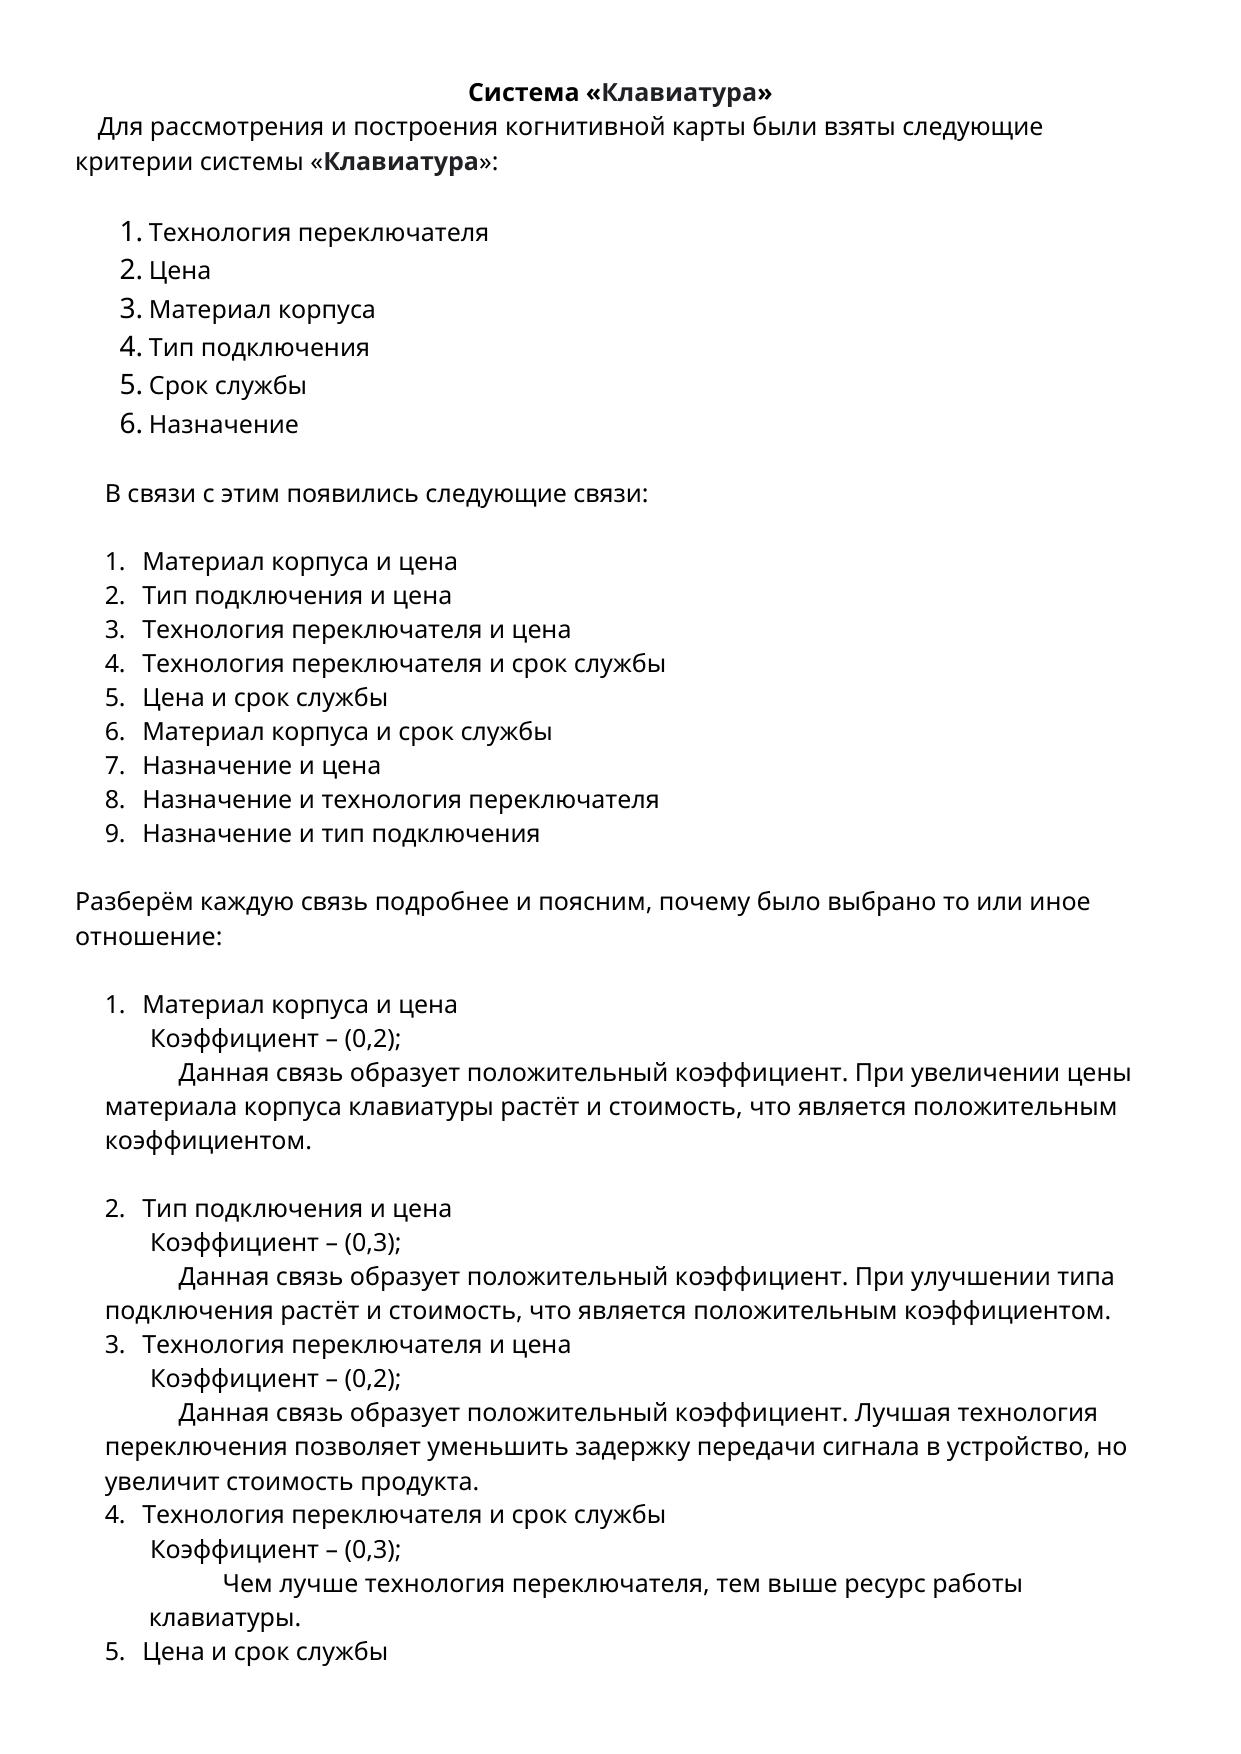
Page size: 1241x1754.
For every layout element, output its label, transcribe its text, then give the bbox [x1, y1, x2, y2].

list Цена и срок службы [104, 680, 1165, 714]
list Тип подключения [75, 326, 1165, 364]
list Технология переключателя [75, 211, 1165, 249]
list Тип подключения и цена [104, 1191, 1165, 1225]
list Технология переключателя и цена [104, 1327, 1165, 1361]
list Технология переключателя и цена [104, 612, 1165, 646]
text В связи с этим появились следующие связи: [60, 475, 1165, 509]
text Данная связь образует положительный коэффициент. При улучшении типа подключения растёт и стоимость, что является положительным коэффициентом. [104, 1259, 1165, 1327]
text Чем лучше технология переключателя, тем выше ресурс работы клавиатуры. [149, 1565, 1165, 1633]
list Назначение и тип подключения [104, 816, 1165, 850]
text Для рассмотрения и построения когнитивной карты были взяты следующие критерии системы «Клавиатура»: [75, 109, 1165, 177]
list Срок службы [75, 364, 1165, 403]
text Данная связь образует положительный коэффициент. Лучшая технология переключения позволяет уменьшить задержку передачи сигнала в устройство, но увеличит стоимость продукта. [104, 1395, 1165, 1497]
list Материал корпуса [75, 288, 1165, 326]
list Материал корпуса и срок службы [104, 714, 1165, 748]
text Данная связь образует положительный коэффициент. При увеличении цены материала корпуса клавиатуры растёт и стоимость, что является положительным коэффициентом. [104, 1054, 1165, 1157]
list Технология переключателя и срок службы [104, 1497, 1165, 1531]
text Коэффициент – (0,3); [150, 1531, 1165, 1565]
list Цена [75, 249, 1165, 288]
list Материал корпуса и цена [104, 986, 1165, 1020]
list Тип подключения и цена [104, 577, 1165, 612]
text Разберём каждую связь подробнее и поясним, почему было выбрано то или иное отношение: [75, 884, 1165, 952]
text Коэффициент – (0,2); [150, 1020, 1165, 1054]
list Материал корпуса и цена [104, 543, 1165, 577]
list Назначение и технология переключателя [104, 782, 1165, 816]
text Коэффициент – (0,3); [150, 1225, 1165, 1259]
list Назначение и цена [104, 748, 1165, 782]
list Цена и срок службы [104, 1633, 1165, 1667]
list Технология переключателя и срок службы [104, 646, 1165, 680]
text Система «Клавиатура» [75, 75, 1165, 109]
text Коэффициент – (0,2); [150, 1361, 1165, 1395]
list Назначение [75, 403, 1165, 441]
